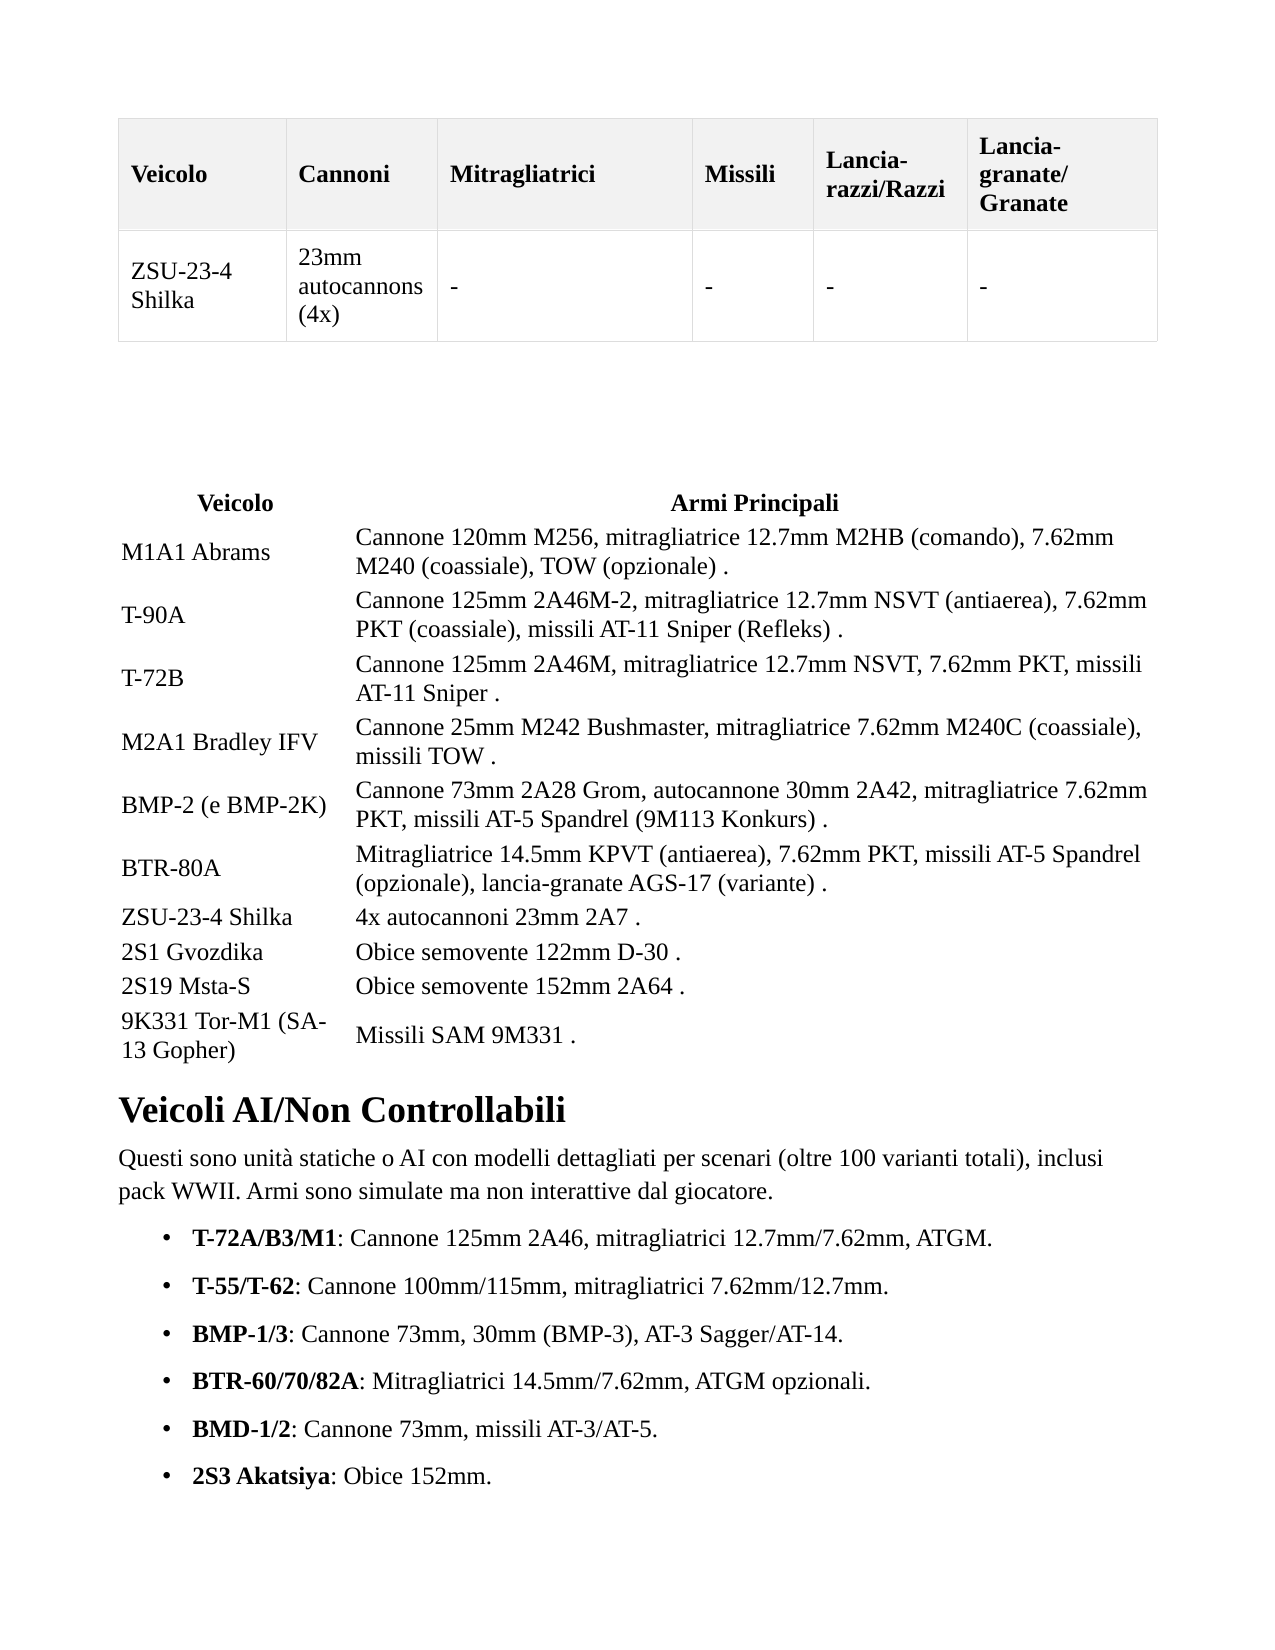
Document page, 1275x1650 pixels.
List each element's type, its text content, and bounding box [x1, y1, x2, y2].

table_cell Obice semovente 122mm D-30 ​. [353, 934, 1157, 968]
table_cell BTR-80A [118, 836, 352, 899]
text Questi sono unità statiche o AI con modelli dettagliati per scenari (oltre 100 varianti totali), inclusi pack WWII. Armi sono simulate ma non interattive dal giocatore. [118, 1143, 1157, 1204]
table_cell M1A1 Abrams [118, 519, 352, 583]
table_cell Obice semovente 152mm 2A64 ​. [353, 969, 1157, 1003]
table_header Lancia-razzi/Razzi [814, 119, 967, 229]
table_header Cannoni [287, 119, 437, 229]
list BMD-1/2: Cannone 73mm, missili AT-3/AT-5.​ [162, 1414, 1157, 1443]
table_header Lancia-granate/Granate [968, 119, 1157, 229]
list T-55/T-62: Cannone 100mm/115mm, mitragliatrici 7.62mm/12.7mm.​ [162, 1271, 1157, 1300]
table_cell Cannone 25mm M242 Bushmaster, mitragliatrice 7.62mm M240C (coassiale), missili TOW ​. [353, 709, 1157, 773]
table_cell 2S1 Gvozdika [118, 934, 352, 968]
subtitle Veicoli AI/Non Controllabili [118, 1087, 1157, 1130]
table_cell Missili SAM 9M331 ​. [353, 1003, 1157, 1066]
table_cell ZSU-23-4 Shilka [118, 899, 352, 934]
table_cell Cannone 73mm 2A28 Grom, autocannone 30mm 2A42, mitragliatrice 7.62mm PKT, missili AT-5 Spandrel (9M113 Konkurs) ​. [353, 773, 1157, 836]
table_header Missili [693, 119, 813, 229]
table_cell - [968, 231, 1157, 341]
table_cell 23mm autocannons (4x) [287, 231, 437, 341]
table_cell T-72B [118, 646, 352, 709]
table_cell - [814, 231, 967, 341]
table_cell 4x autocannoni 23mm 2A7 ​. [353, 899, 1157, 934]
list 2S3 Akatsiya: Obice 152mm.​ [162, 1461, 1157, 1490]
table_cell 2S19 Msta-S [118, 969, 352, 1003]
table_cell Cannone 125mm 2A46M-2, mitragliatrice 12.7mm NSVT (antiaerea), 7.62mm PKT (coassiale), missili AT-11 Sniper (Refleks) ​. [353, 583, 1157, 646]
table_header Mitragliatrici [438, 119, 692, 229]
table_cell Mitragliatrice 14.5mm KPVT (antiaerea), 7.62mm PKT, missili AT-5 Spandrel (opzionale), lancia-granate AGS-17 (variante) ​. [353, 836, 1157, 899]
list BMP-1/3: Cannone 73mm, 30mm (BMP-3), AT-3 Sagger/AT-14.​ [162, 1319, 1157, 1347]
table_cell Cannone 120mm M256, mitragliatrice 12.7mm M2HB (comando), 7.62mm M240 (coassiale), TOW (opzionale) ​. [353, 519, 1157, 583]
table_header Veicolo [119, 119, 286, 229]
table_cell ZSU-23-4 Shilka [119, 231, 286, 341]
list T-72A/B3/M1: Cannone 125mm 2A46, mitragliatrici 12.7mm/7.62mm, ATGM.​ [162, 1223, 1157, 1252]
table_cell BMP-2 (e BMP-2K) [118, 773, 352, 836]
table_cell - [438, 231, 692, 341]
table_header Veicolo [118, 485, 352, 519]
table_cell 9K331 Tor-M1 (SA-13 Gopher) [118, 1003, 352, 1066]
table_header Armi Principali [353, 485, 1157, 519]
table_cell M2A1 Bradley IFV [118, 709, 352, 773]
table_cell - [693, 231, 813, 341]
table_cell T-90A [118, 583, 352, 646]
table_cell Cannone 125mm 2A46M, mitragliatrice 12.7mm NSVT, 7.62mm PKT, missili AT-11 Sniper ​. [353, 646, 1157, 709]
list BTR-60/70/82A: Mitragliatrici 14.5mm/7.62mm, ATGM opzionali.​ [162, 1366, 1157, 1395]
